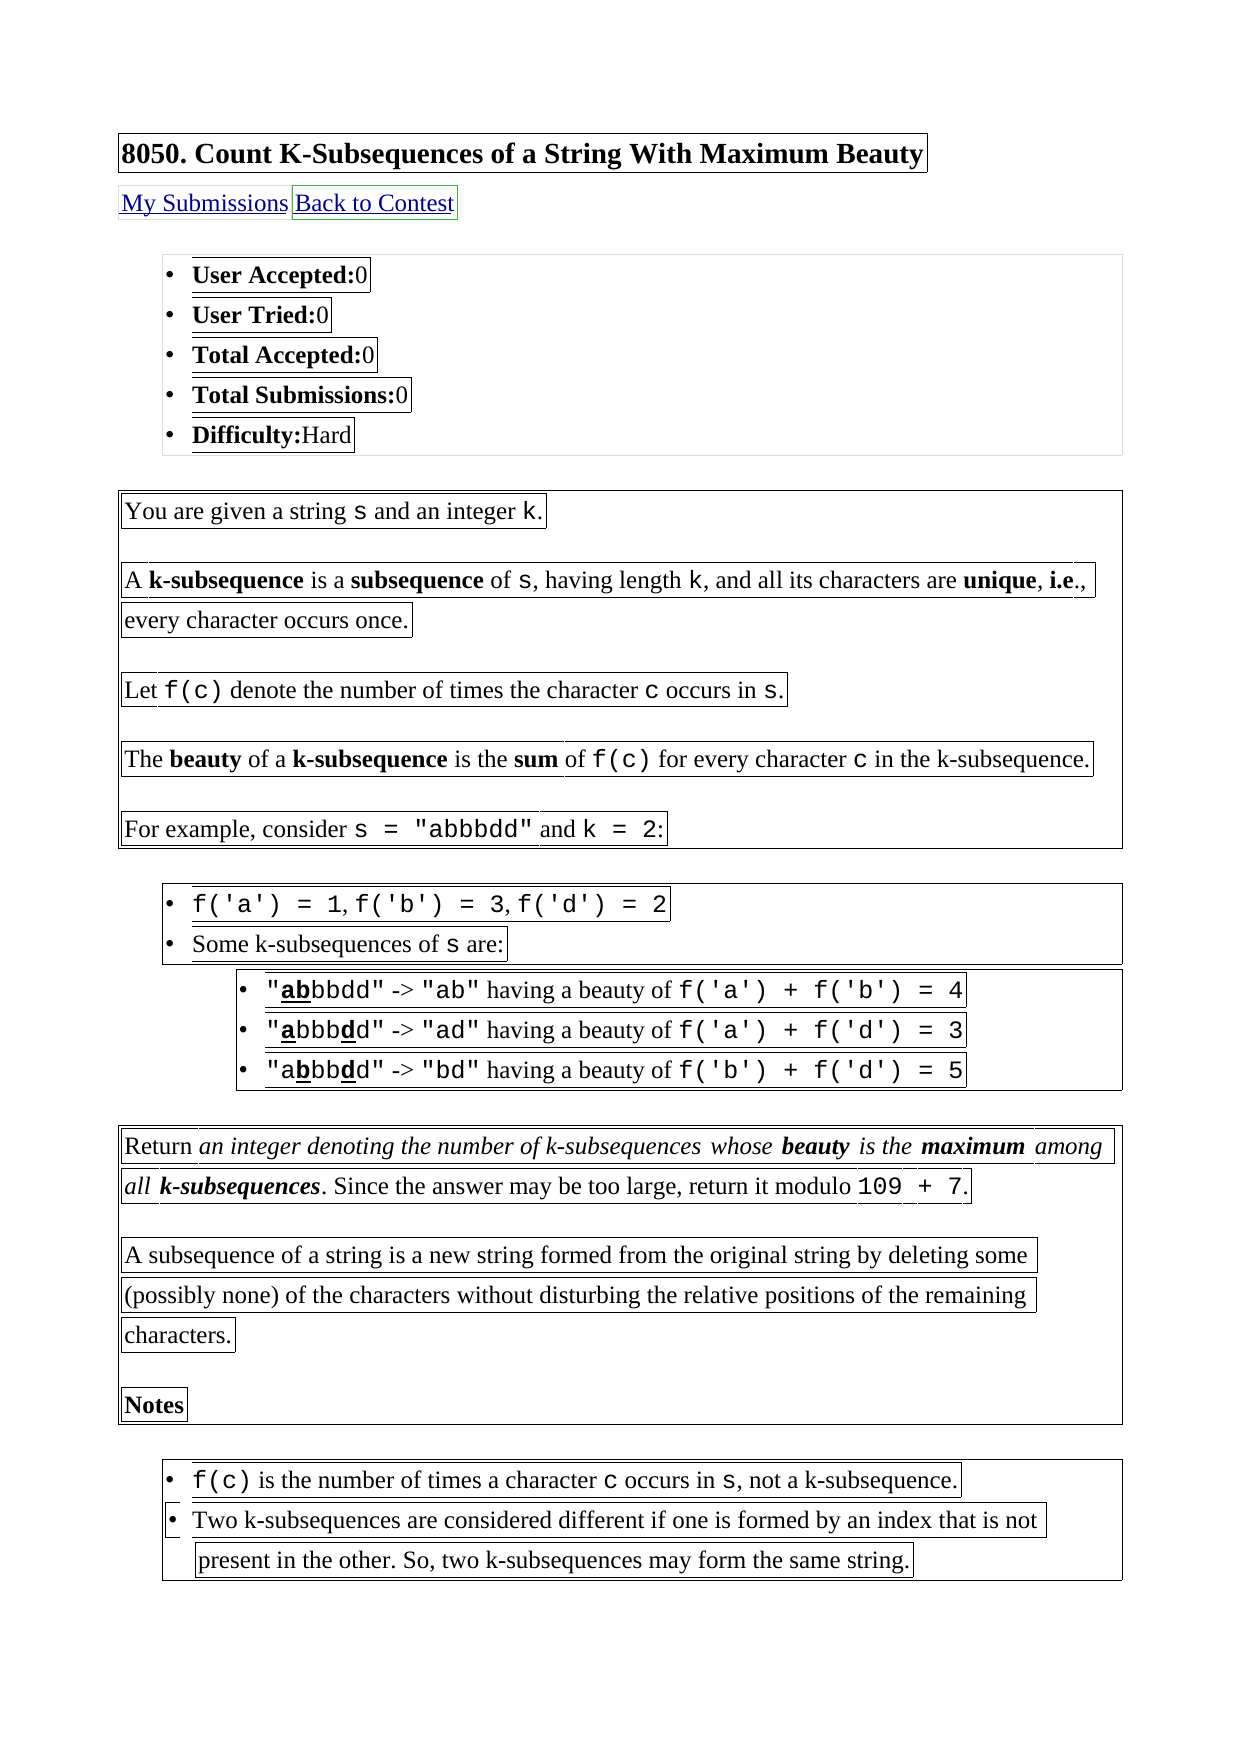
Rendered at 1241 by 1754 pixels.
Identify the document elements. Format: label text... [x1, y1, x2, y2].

text A k-subsequence is a subsequence of s, having length k, and all its characters are unique, i.e., every character occurs once. [119, 559, 1122, 637]
text You are given a string s and an integer k. [119, 491, 1122, 528]
subtitle 8050. Count K-Subsequences of a String With Maximum Beauty [119, 134, 927, 172]
list Total Submissions:0 [163, 374, 1122, 412]
list Total Accepted:0 [163, 334, 1122, 372]
text My Submissions [119, 186, 291, 219]
list "abbbdd" -> "ab" having a beauty of f('a') + f('b') = 4 [237, 970, 1122, 1007]
list f('a') = 1, f('b') = 3, f('d') = 2 [163, 884, 1122, 921]
text A subsequence of a string is a new string formed from the original string by deleting some (possibly none) of the characters without disturbing the relative positions of the remaining characters. [119, 1234, 1122, 1352]
list Two k-subsequences are considered different if one is formed by an index that is not present in the other. So, two k-subsequences may form the same string. [163, 1499, 1122, 1580]
list f(c) is the number of times a character c occurs in s, not a k-subsequence. [163, 1460, 1122, 1497]
subtitle [928, 133, 1122, 172]
list "abbbdd" -> "bd" having a beauty of f('b') + f('d') = 5 [237, 1049, 1122, 1090]
text Notes [119, 1384, 1122, 1424]
text [458, 185, 1122, 219]
list Some k-subsequences of s are: [163, 923, 1122, 964]
text Return an integer denoting the number of k-subsequences whose beauty is the maximum among all k-subsequences. Since the answer may be too large, return it modulo 109 + 7. [119, 1126, 1122, 1203]
text Back to Contest [293, 186, 457, 219]
list "abbbdd" -> "ad" having a beauty of f('a') + f('d') = 3 [237, 1009, 1122, 1047]
text The beauty of a k-subsequence is the sum of f(c) for every character c in the k-subsequence. [119, 738, 1122, 776]
list Difficulty:Hard [163, 414, 1122, 455]
list User Accepted:0 [163, 255, 1122, 292]
text Let f(c) denote the number of times the character c occurs in s. [119, 669, 1122, 707]
text For example, consider s = "abbbdd" and k = 2: [119, 808, 1122, 848]
list User Tried:0 [163, 294, 1122, 332]
